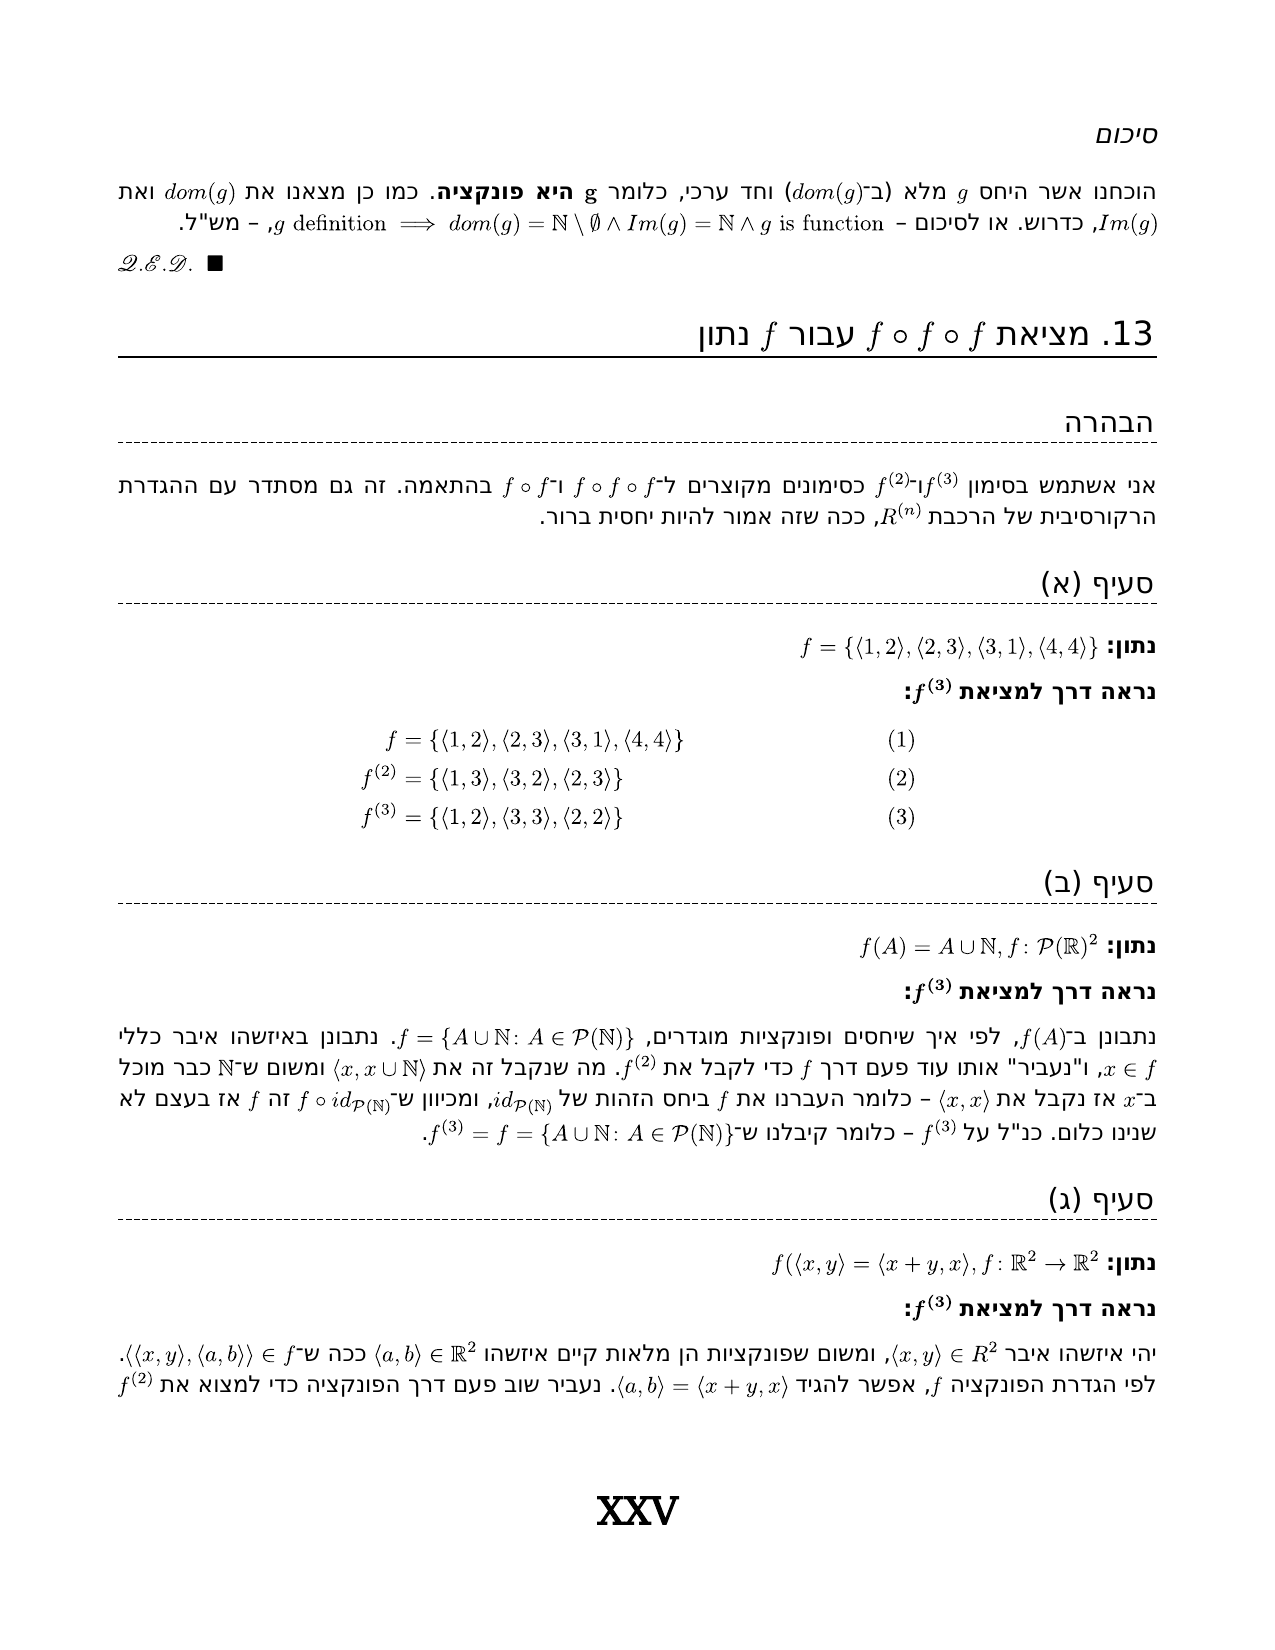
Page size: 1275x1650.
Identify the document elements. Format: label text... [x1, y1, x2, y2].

subtitle 13. מציאת עבור נתון [118, 311, 1157, 356]
text נראה דרך למציאת : [118, 978, 1157, 1005]
text : [118, 678, 931, 705]
text אני אשתמש בסימון ו־ כסימונים מקוצרים ל־ ו־ בהתאמה. זה גם מסתדר עם ההגדרת הרקורסיבית של הרכבת , ככה שזה אמור להיות יחסית ברור. [118, 472, 1157, 530]
subtitle סיכום [118, 118, 1157, 150]
text יהי איזשהו איבר , ומשום שפונקציות הן מלאות קיים איזשהו ככה ש־. לפי הגדרת הפונקציה , אפשר להגיד . נעביר שוב פעם דרך הפונקציה כדי למצוא את [118, 1340, 1157, 1398]
text נתון: [118, 632, 1157, 659]
subtitle הבהרה [118, 402, 1157, 442]
subtitle סעיף (ג) [118, 1179, 1157, 1219]
text הוכחנו אשר היחס מלא (ב־) וחד ערכי, כלומר היא פונקציה. כמו כן מצאנו את ואת , כדרוש. או לסיכום – , – מש"ל. [118, 178, 1157, 236]
text נתבונן ב־, לפי איך שיחסים ופונקציות מוגדרים, . נתבונן באיזשהו איבר כללי , ו"נעביר" אותו עוד פעם דרך כדי לקבל את . מה שנקבל זה את ומשום ש־ כבר מוכל ב־ אז נקבל את – כלומר העברנו את ביחס הזהות של , ומכיוון ש־ זה אז בעצם לא שנינו כלום. כנ"ל על – כלומר קיבלנו ש־. [118, 1023, 1157, 1146]
subtitle סעיף (א) [118, 563, 1157, 603]
subtitle סעיף (ב) [118, 863, 1157, 903]
text נתון: [118, 932, 1157, 959]
text נראה דרך למציאת : [118, 1295, 1157, 1322]
text נתון: [118, 1249, 1157, 1276]
text נראה דרך למציאת [916, 678, 1157, 705]
